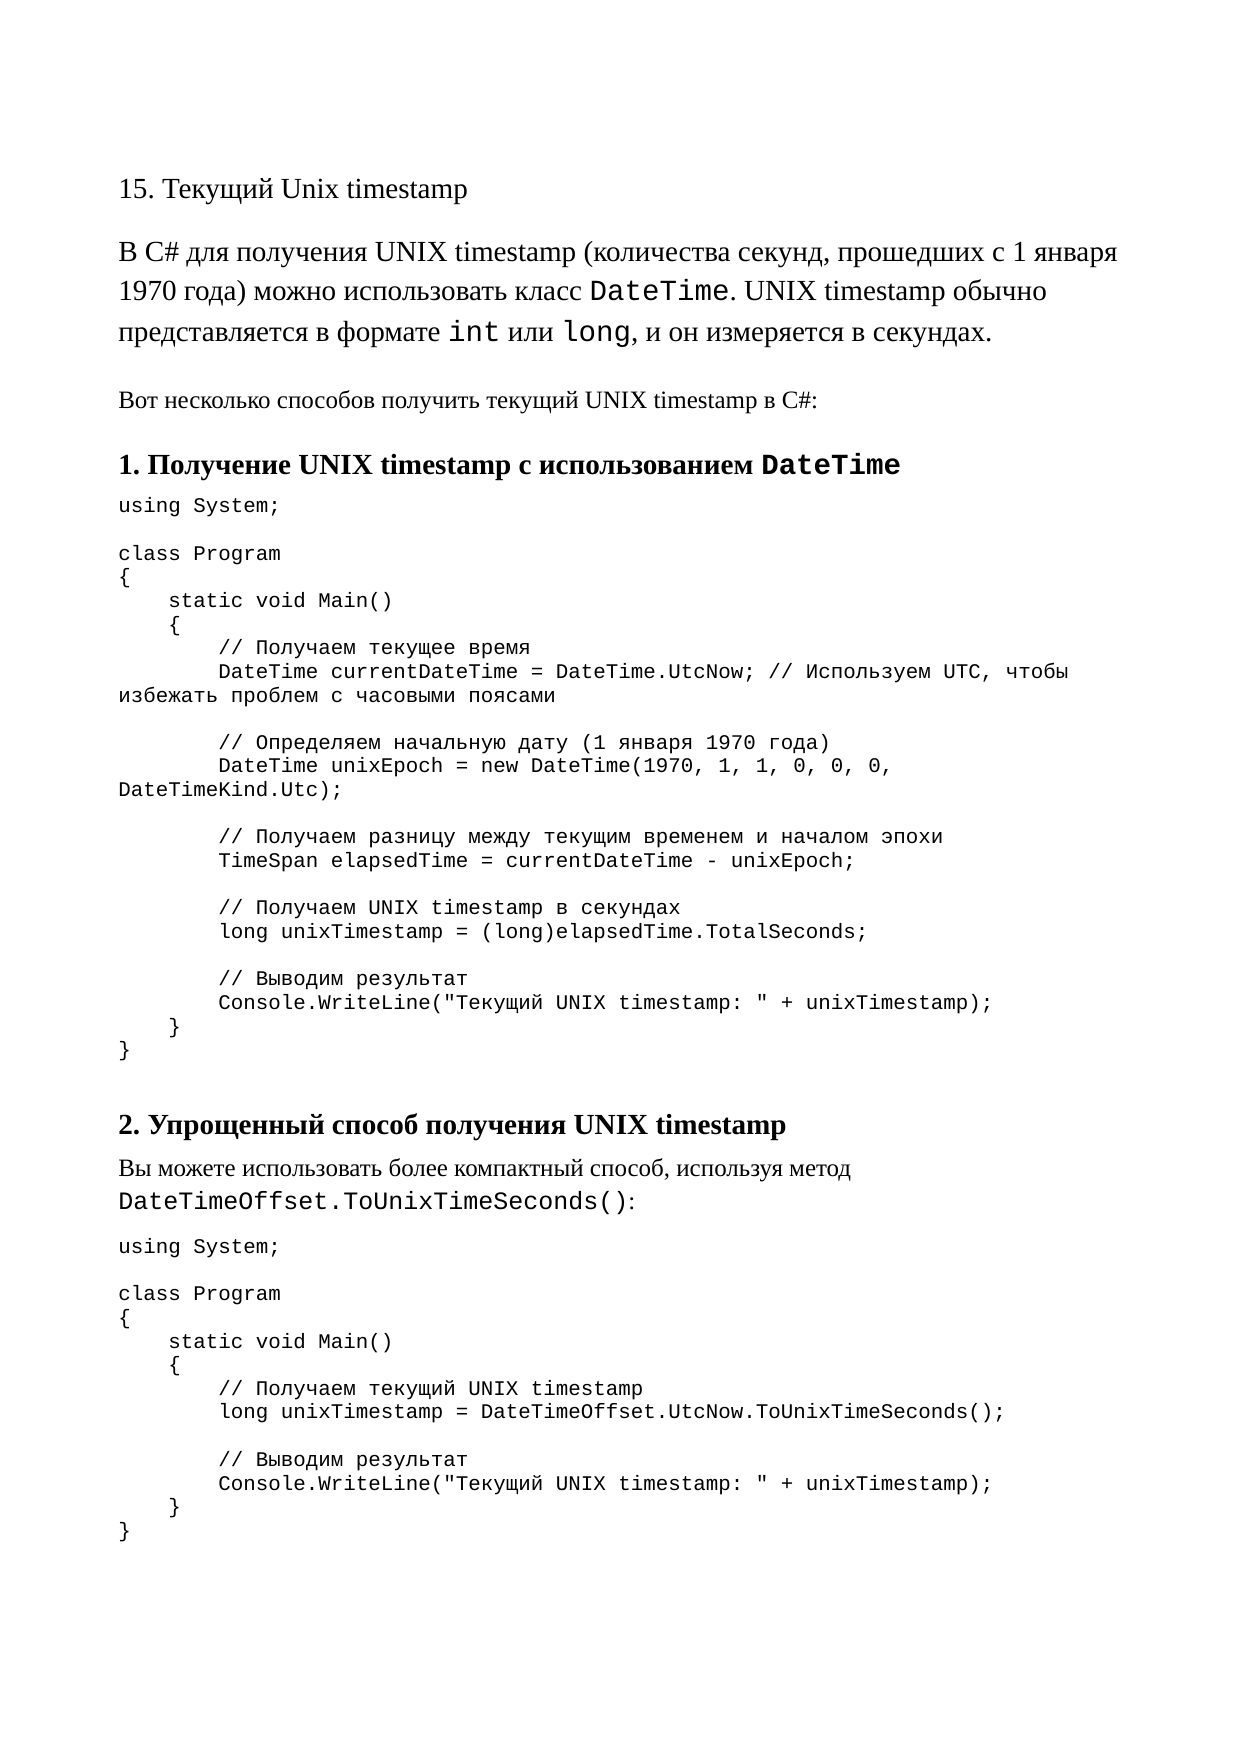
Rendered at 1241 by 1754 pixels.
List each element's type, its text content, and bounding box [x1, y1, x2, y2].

text Console.WriteLine("Текущий UNIX timestamp: " + unixTimestamp); [118, 992, 1122, 1016]
text { [118, 1307, 1122, 1331]
text } [118, 1016, 1122, 1039]
text static void Main() [118, 1331, 1122, 1354]
text using System; [118, 1236, 1122, 1260]
text static void Main() [118, 590, 1122, 614]
text Вы можете использовать более компактный способ, используя метод DateTimeOffset.ToUnixTimeSeconds(): [118, 1153, 1122, 1217]
text DateTime unixEpoch = new DateTime(1970, 1, 1, 0, 0, 0, DateTimeKind.Utc); [118, 756, 1122, 803]
text DateTime currentDateTime = DateTime.UtcNow; // Используем UTC, чтобы избежать проблем с часовыми поясами [118, 661, 1122, 708]
text long unixTimestamp = DateTimeOffset.UtcNow.ToUnixTimeSeconds(); [118, 1402, 1122, 1425]
text // Получаем текущий UNIX timestamp [118, 1378, 1122, 1402]
text 15. Текущий Unix timestamp [118, 171, 1122, 205]
text // Получаем UNIX timestamp в секундах [118, 897, 1122, 921]
text // Выводим результат [118, 1449, 1122, 1472]
text class Program [118, 1283, 1122, 1307]
text { [118, 614, 1122, 637]
subtitle 2. Упрощенный способ получения UNIX timestamp [118, 1107, 1122, 1141]
subtitle 1. Получение UNIX timestamp с использованием DateTime [118, 447, 1122, 483]
text using System; [118, 495, 1122, 519]
text long unixTimestamp = (long)elapsedTime.TotalSeconds; [118, 921, 1122, 945]
text { [118, 566, 1122, 590]
text } [118, 1520, 1122, 1543]
text TimeSpan elapsedTime = currentDateTime - unixEpoch; [118, 850, 1122, 874]
text Вот несколько способов получить текущий UNIX timestamp в C#: [118, 385, 1122, 413]
text } [118, 1496, 1122, 1520]
text Console.WriteLine("Текущий UNIX timestamp: " + unixTimestamp); [118, 1472, 1122, 1496]
text // Получаем разницу между текущим временем и началом эпохи [118, 826, 1122, 850]
text // Определяем начальную дату (1 января 1970 года) [118, 732, 1122, 756]
text } [118, 1039, 1122, 1063]
text { [118, 1354, 1122, 1378]
text class Program [118, 543, 1122, 566]
text // Выводим результат [118, 968, 1122, 992]
text В C# для получения UNIX timestamp (количества секунд, прошедших с 1 января 1970 года) можно использовать класс DateTime. UNIX timestamp обычно представляется в формате int или long, и он измеряется в секундах. [118, 234, 1122, 350]
text // Получаем текущее время [118, 637, 1122, 661]
